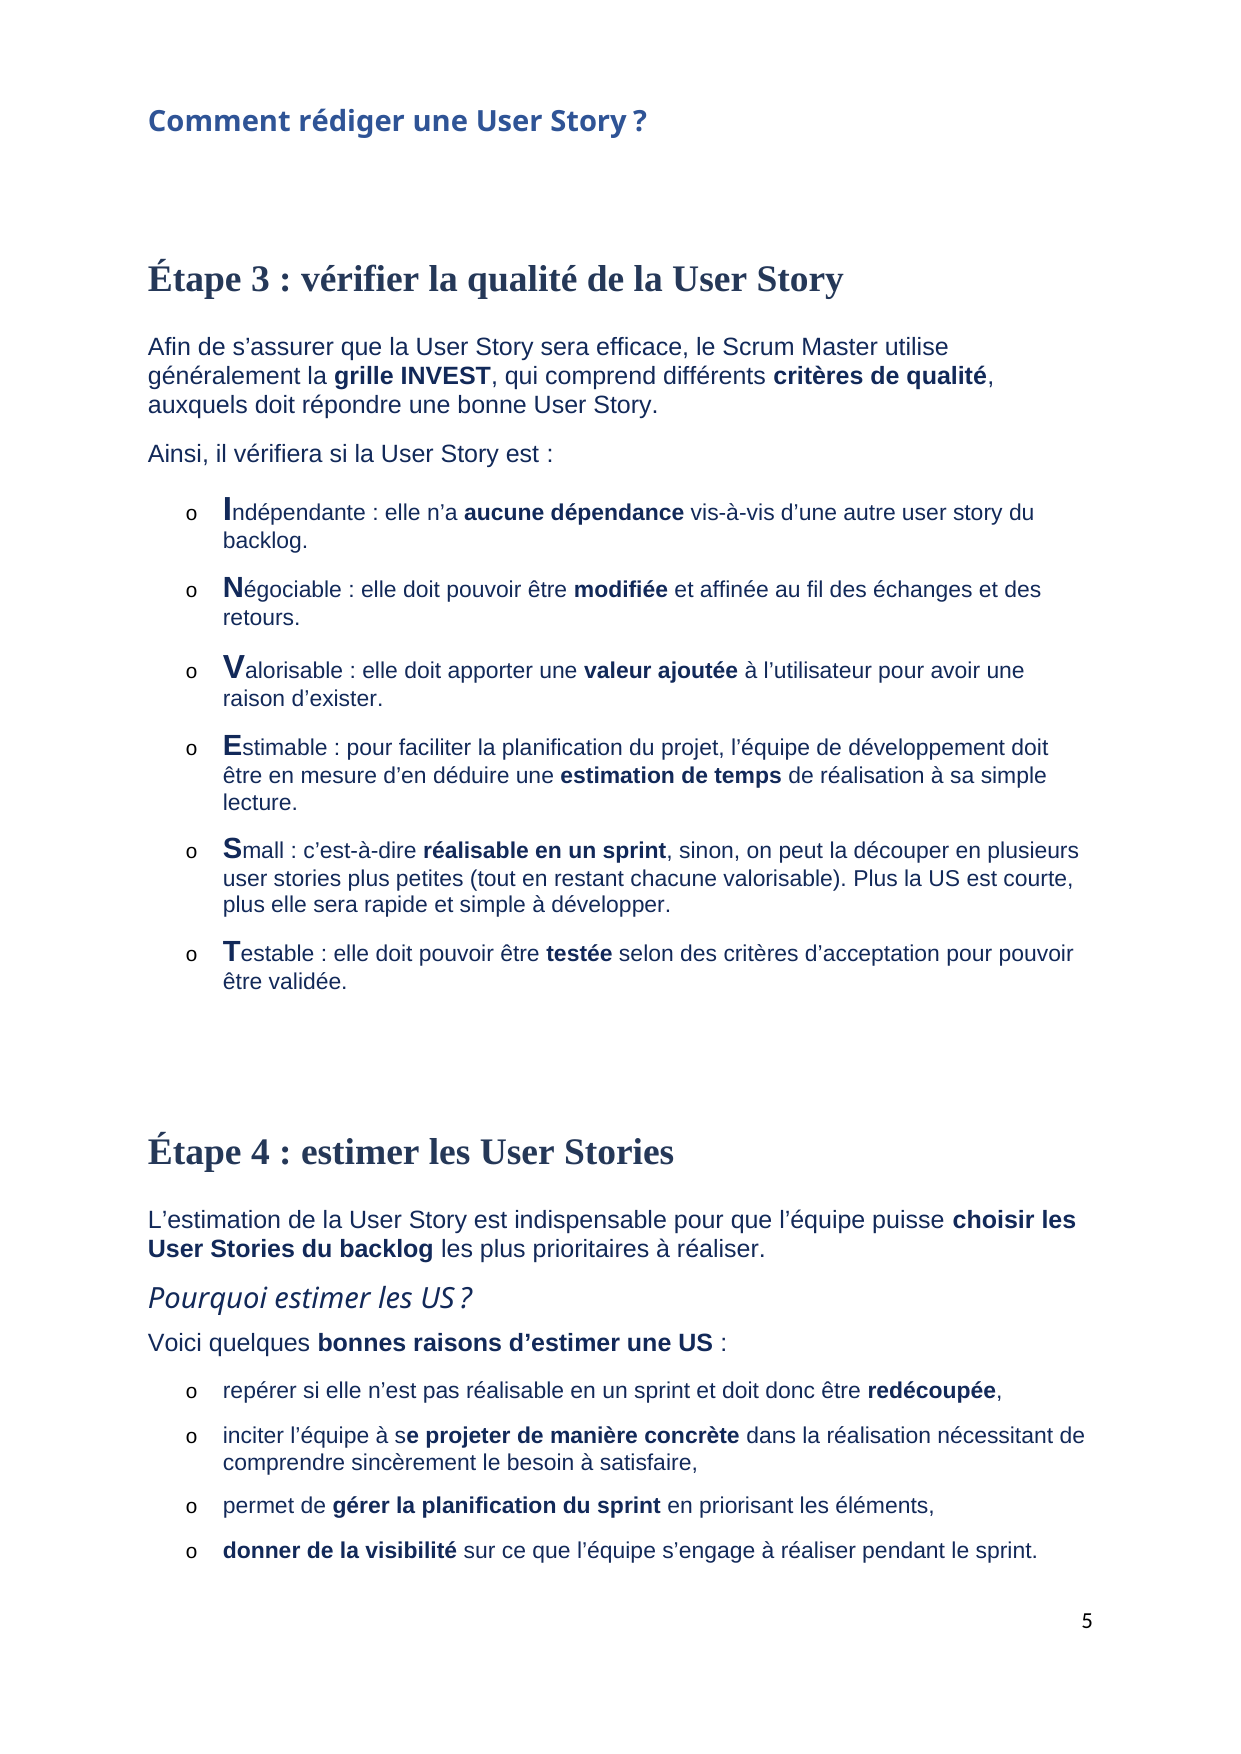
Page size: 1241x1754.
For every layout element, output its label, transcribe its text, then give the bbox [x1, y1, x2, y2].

text Afin de s’assurer que la User Story sera efficace, le Scrum Master utilise généralement la grille INVEST, qui comprend différents critères de qualité, auxquels doit répondre une bonne User Story. [148, 332, 1093, 418]
list repérer si elle n’est pas réalisable en un sprint et doit donc être redécoupée, [185, 1377, 1093, 1405]
text Voici quelques bonnes raisons d’estimer une US : [148, 1328, 1093, 1356]
list Indépendante : elle n’a aucune dépendance vis-à-vis d’une autre user story du backlog. [185, 489, 1093, 554]
list Estimable : pour faciliter la planification du projet, l’équipe de développement doit être en mesure d’en déduire une estimation de temps de réalisation à sa simple lecture. [185, 728, 1093, 815]
list inciter l’équipe à se projeter de manière concrète dans la réalisation nécessitant de comprendre sincèrement le besoin à satisfaire, [185, 1422, 1093, 1476]
list permet de gérer la planification du sprint en priorisant les éléments, [185, 1492, 1093, 1520]
list Valorisable : elle doit apporter une valeur ajoutée à l’utilisateur pour avoir une raison d’exister. [185, 647, 1093, 712]
text Ainsi, il vérifiera si la User Story est : [148, 439, 1093, 468]
subtitle Étape 4 : estimer les User Stories [148, 1130, 1093, 1173]
list Testable : elle doit pouvoir être testée selon des critères d’acceptation pour pouvoir être validée. [185, 934, 1093, 994]
text L’estimation de la User Story est indispensable pour que l’équipe puisse choisir les User Stories du backlog les plus prioritaires à réaliser. [148, 1205, 1093, 1263]
list donner de la visibilité sur ce que l’équipe s’engage à réaliser pendant le sprint. [185, 1537, 1093, 1564]
list Négociable : elle doit pouvoir être modifiée et affinée au fil des échanges et des retours. [185, 570, 1093, 630]
list Small : c’est-à-dire réalisable en un sprint, sinon, on peut la découper en plusieurs user stories plus petites (tout en restant chacune valorisable). Plus la US est courte, plus elle sera rapide et simple à développer. [185, 831, 1093, 918]
subtitle Pourquoi estimer les US ? [148, 1277, 1093, 1317]
subtitle Étape 3 : vérifier la qualité de la User Story [148, 257, 1093, 300]
